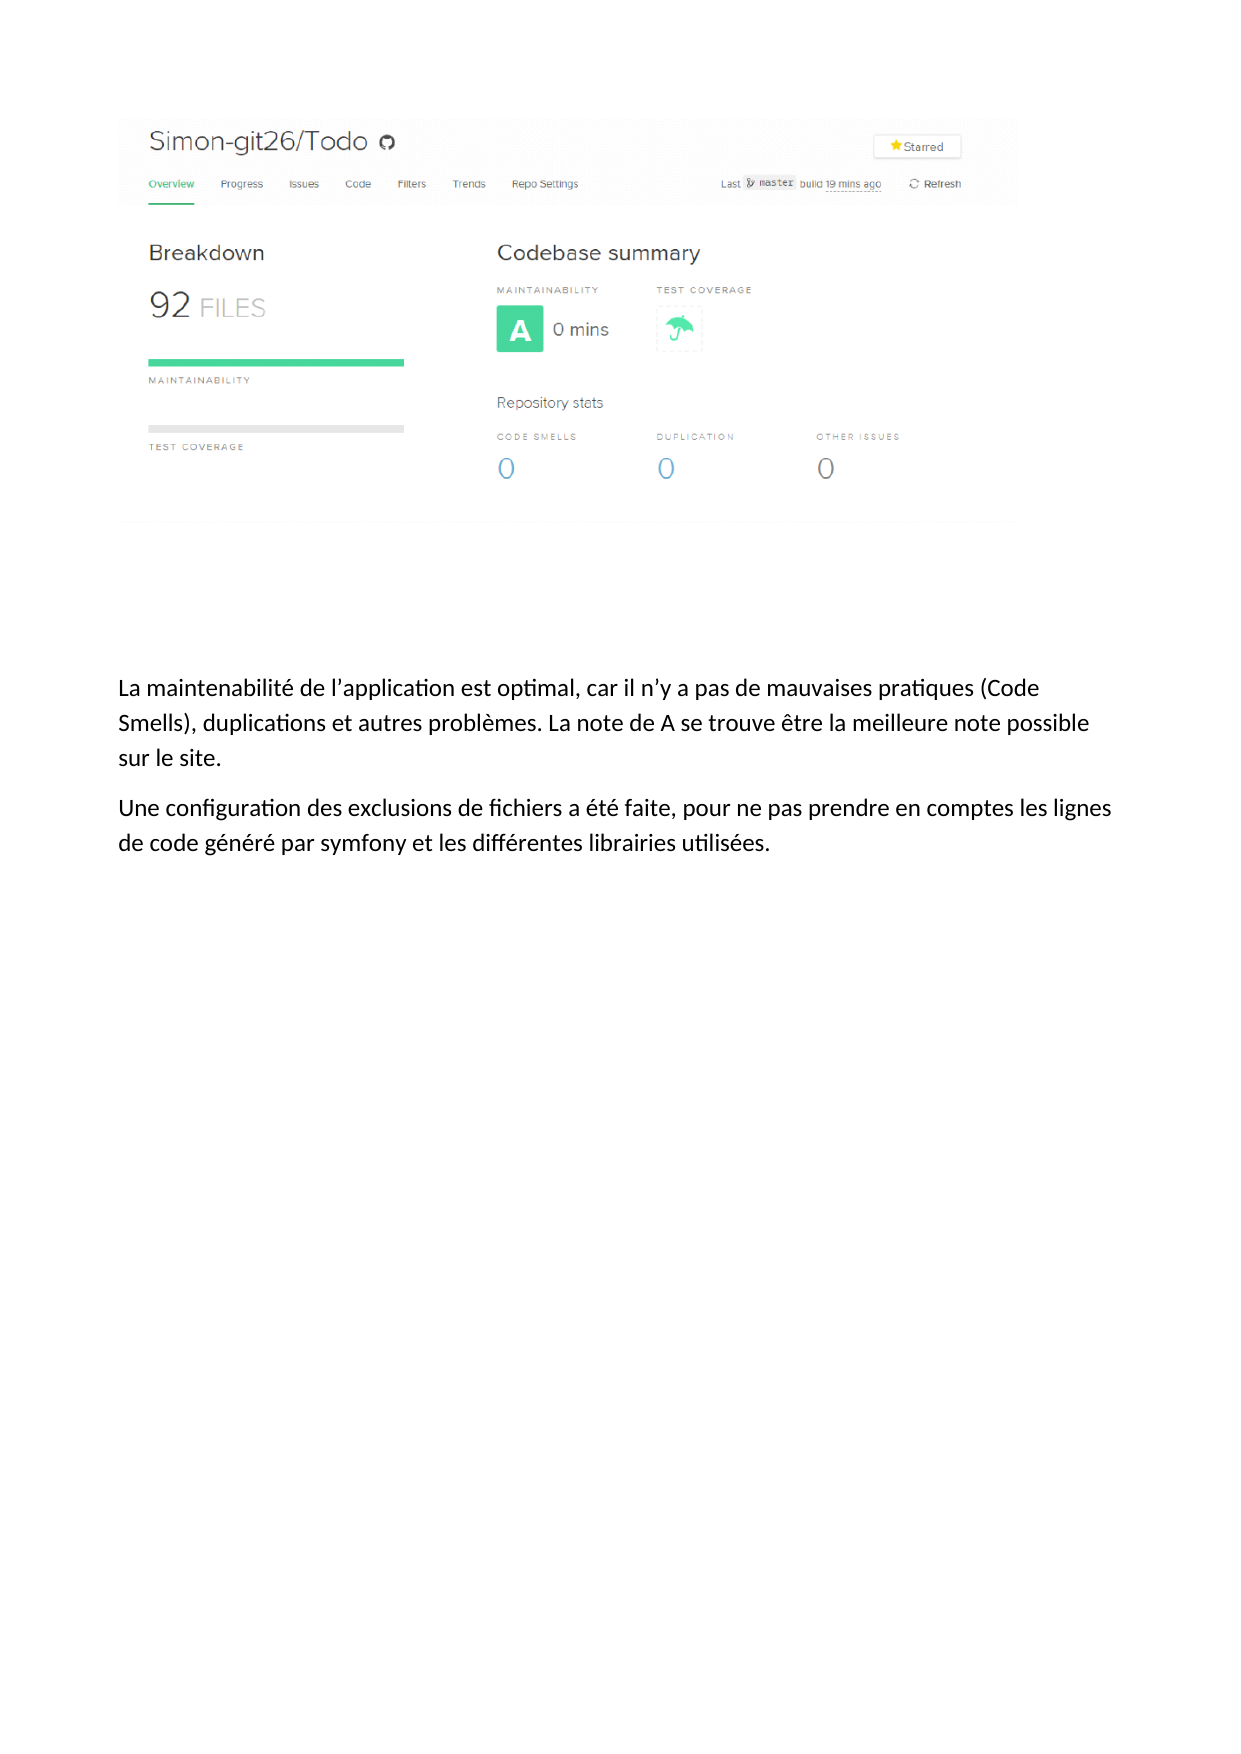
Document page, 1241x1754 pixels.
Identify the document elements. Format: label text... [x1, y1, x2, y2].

text Une configuration des exclusions de fichiers a été faite, pour ne pas prendre en comptes les lignes de code généré par symfony et les différentes librairies utilisées. [118, 792, 1122, 857]
text La maintenabilité de l’application est optimal, car il n’y a pas de mauvaises pratiques (Code Smells), duplications et autres problèmes. La note de A se trouve être la meilleure note possible sur le site. [118, 672, 1122, 773]
